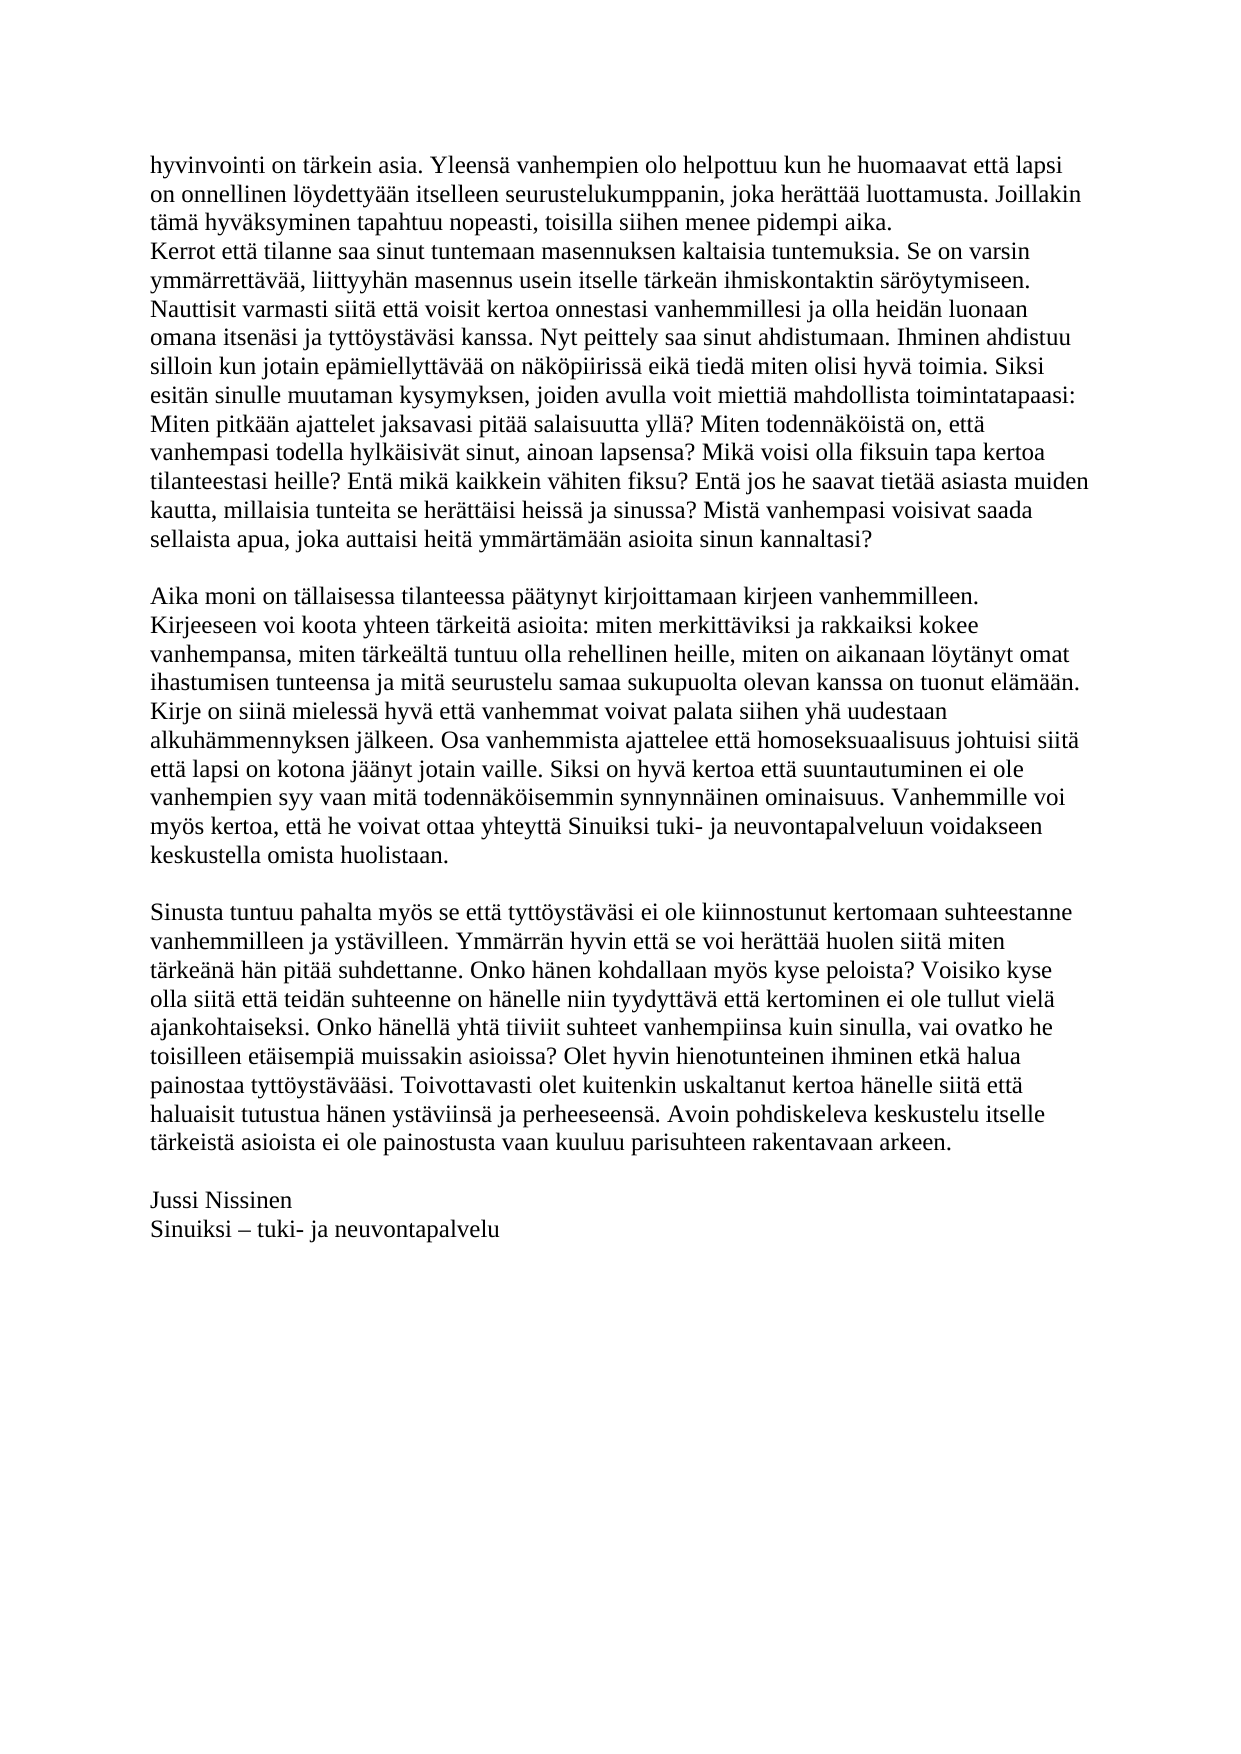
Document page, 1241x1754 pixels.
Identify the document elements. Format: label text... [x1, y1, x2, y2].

text hyvinvointi on tärkein asia. Yleensä vanhempien olo helpottuu kun he huomaavat että lapsi on onnellinen löydettyään itselleen seurustelukumppanin, joka herättää luottamusta. Joillakin tämä hyväksyminen tapahtuu nopeasti, toisilla siihen menee pidempi aika. Kerrot että tilanne saa sinut tuntemaan masennuksen kaltaisia tuntemuksia. Se on varsin ymmärrettävää, liittyyhän masennus usein itselle tärkeän ihmiskontaktin säröytymiseen. Nauttisit varmasti siitä että voisit kertoa onnestasi vanhemmillesi ja olla heidän luonaan omana itsenäsi ja tyttöystäväsi kanssa. Nyt peittely saa sinut ahdistumaan. Ihminen ahdistuu silloin kun jotain epämiellyttävää on näköpiirissä eikä tiedä miten olisi hyvä toimia. Siksi esitän sinulle muutaman kysymyksen, joiden avulla voit miettiä mahdollista toimintatapaasi: Miten pitkään ajattelet jaksavasi pitää salaisuutta yllä? Miten todennäköistä on, että vanhempasi todella hylkäisivät sinut, ainoan lapsensa? Mikä voisi olla fiksuin tapa kertoa tilanteestasi heille? Entä mikä kaikkein vähiten fiksu? Entä jos he saavat tietää asiasta muiden kautta, millaisia tunteita se herättäisi heissä ja sinussa? Mistä vanhempasi voisivat saada sellaista apua, joka auttaisi heitä ymmärtämään asioita sinun kannaltasi? Aika moni on tällaisessa tilanteessa päätynyt kirjoittamaan kirjeen vanhemmilleen. Kirjeeseen voi koota yhteen tärkeitä asioita: miten merkittäviksi ja rakkaiksi kokee vanhempansa, miten tärkeältä tuntuu olla rehellinen heille, miten on aikanaan löytänyt omat ihastumisen tunteensa ja mitä seurustelu samaa sukupuolta olevan kanssa on tuonut elämään. Kirje on siinä mielessä hyvä että vanhemmat voivat palata siihen yhä uudestaan alkuhämmennyksen jälkeen. Osa vanhemmista ajattelee että homoseksuaalisuus johtuisi siitä että lapsi on kotona jäänyt jotain vaille. Siksi on hyvä kertoa että suuntautuminen ei ole vanhempien syy vaan mitä todennäköisemmin synnynnäinen ominaisuus. Vanhemmille voi myös kertoa, että he voivat ottaa yhteyttä Sinuiksi tuki- ja neuvontapalveluun voidakseen keskustella omista huolistaan. Sinusta tuntuu pahalta myös se että tyttöystäväsi ei ole kiinnostunut kertomaan suhteestanne vanhemmilleen ja ystävilleen. Ymmärrän hyvin että se voi herättää huolen siitä miten tärkeänä hän pitää suhdettanne. Onko hänen kohdallaan myös kyse peloista? Voisiko kyse olla siitä että teidän suhteenne on hänelle niin tyydyttävä että kertominen ei ole tullut vielä ajankohtaiseksi. Onko hänellä yhtä tiiviit suhteet vanhempiinsa kuin sinulla, vai ovatko he toisilleen etäisempiä muissakin asioissa? Olet hyvin hienotunteinen ihminen etkä halua painostaa tyttöystävääsi. Toivottavasti olet kuitenkin uskaltanut kertoa hänelle siitä että haluaisit tutustua hänen ystäviinsä ja perheeseensä. Avoin pohdiskeleva keskustelu itselle tärkeistä asioista ei ole painostusta vaan kuuluu parisuhteen rakentavaan arkeen. Jussi Nissinen Sinuiksi – tuki- ja neuvontapalvelu [150, 150, 1090, 1242]
